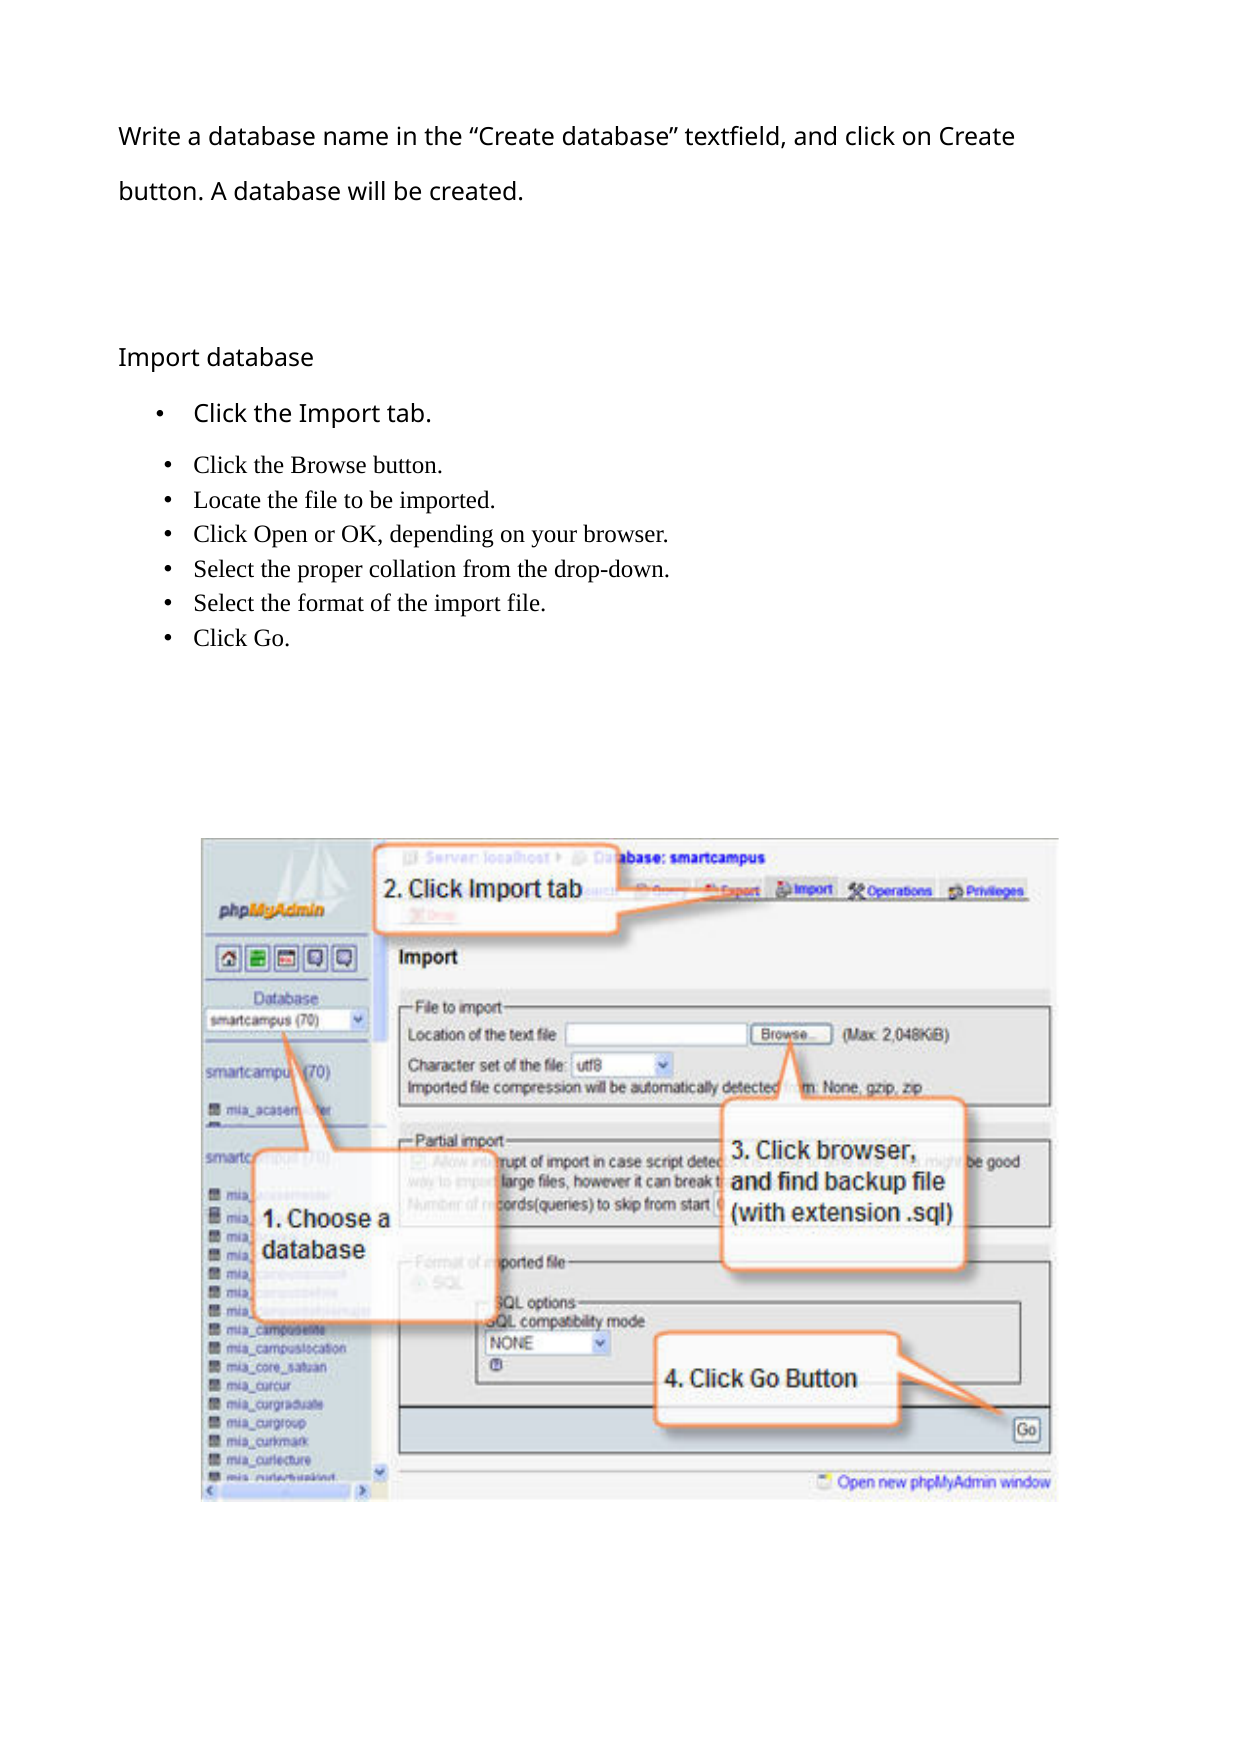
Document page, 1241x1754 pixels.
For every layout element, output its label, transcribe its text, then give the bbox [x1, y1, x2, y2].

list Click the Import tab. [156, 395, 1122, 429]
list Select the format of the import file. [164, 588, 1122, 617]
list Click Open or OK, depending on your browser. [164, 519, 1122, 548]
list Click the Browse button. [164, 451, 1122, 479]
text Write a database name in the “Create database” textfield, and click on Create [118, 118, 1122, 152]
text Import database [118, 340, 1122, 374]
list Click Go. [164, 623, 1122, 652]
list Locate the file to be imported. [164, 485, 1122, 514]
list Select the proper collation from the drop-down. [164, 554, 1122, 583]
picture [200, 838, 1059, 1502]
text button. A database will be created. [118, 173, 1122, 208]
